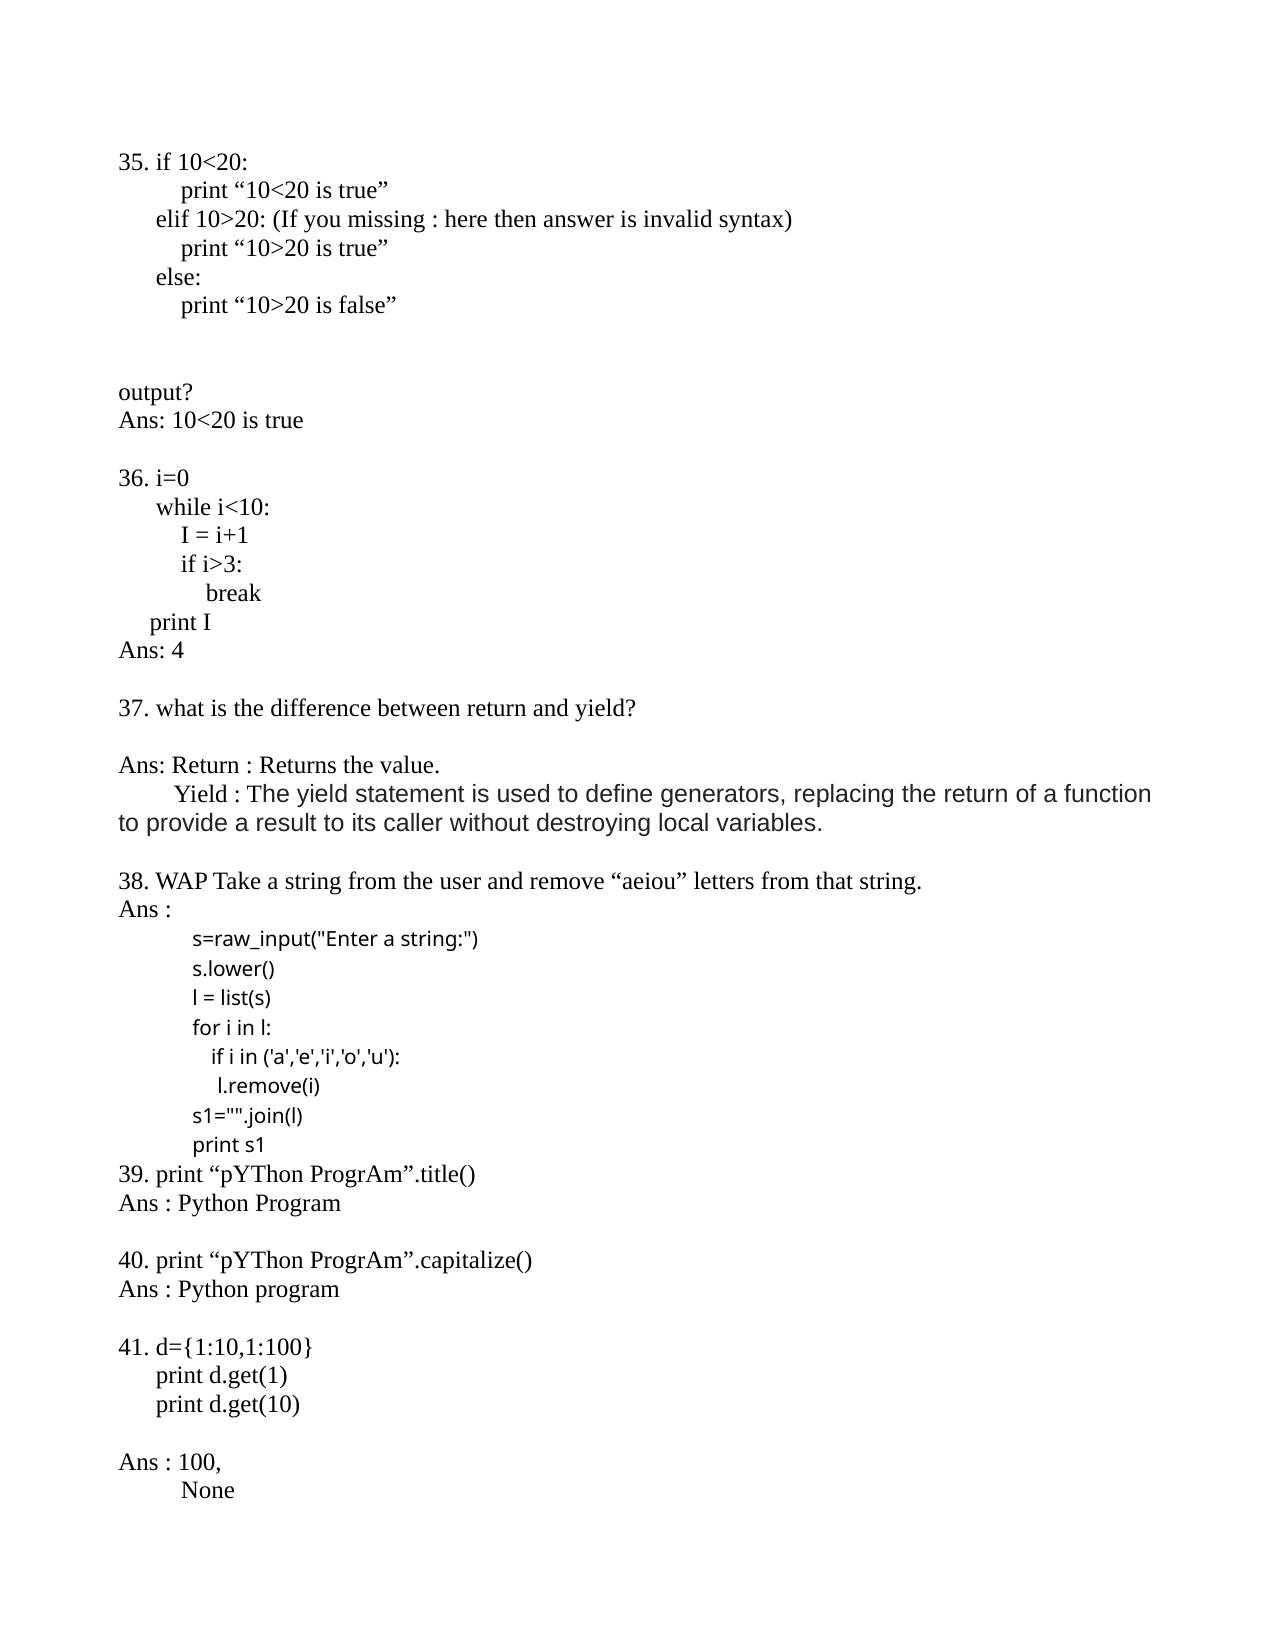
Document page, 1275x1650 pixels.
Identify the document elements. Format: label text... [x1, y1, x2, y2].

text print “10>20 is false” [118, 291, 1157, 319]
text while i<10: [118, 492, 1157, 521]
text Ans: 4 [118, 636, 1157, 664]
text else: [118, 262, 1157, 291]
text output? [118, 377, 1157, 406]
text Ans: Return : Returns the value. [118, 751, 1157, 779]
text 41. d={1:10,1:100} [118, 1332, 1157, 1360]
text break [118, 578, 1157, 607]
text I = i+1 [118, 521, 1157, 549]
text elif 10>20: (If you missing : here then answer is invalid syntax) [118, 204, 1157, 233]
text print d.get(1) [118, 1360, 1157, 1389]
text print “10>20 is true” [118, 233, 1157, 262]
text print d.get(10) [118, 1389, 1157, 1418]
text s=raw_input("Enter a string:") s.lower() l = list(s) for i in l: if i in ('a','e','i','o','u'): l.remove(i) s1="".join(l) print s1 [118, 923, 1157, 1159]
text 39. print “pYThon ProgrAm”.title() [118, 1159, 1157, 1188]
text 40. print “pYThon ProgrAm”.capitalize() [118, 1245, 1157, 1274]
text Ans : [118, 894, 1157, 923]
text Yield : The yield statement is used to define generators, replacing the return of a function to provide a result to its caller without destroying local variables. [118, 779, 1157, 837]
text Ans : Python Program [118, 1188, 1157, 1217]
text if i>3: [118, 549, 1157, 578]
text 36. i=0 [118, 463, 1157, 492]
text 35. if 10<20: [118, 147, 1157, 176]
text Ans: 10<20 is true [118, 406, 1157, 434]
text 37. what is the difference between return and yield? [118, 693, 1157, 722]
text print “10<20 is true” [118, 176, 1157, 204]
text Ans : Python program [118, 1274, 1157, 1303]
text 38. WAP Take a string from the user and remove “aeiou” letters from that string. [118, 866, 1157, 894]
text Ans : 100, [118, 1447, 1157, 1475]
text None [118, 1475, 1157, 1504]
text print I [118, 607, 1157, 636]
